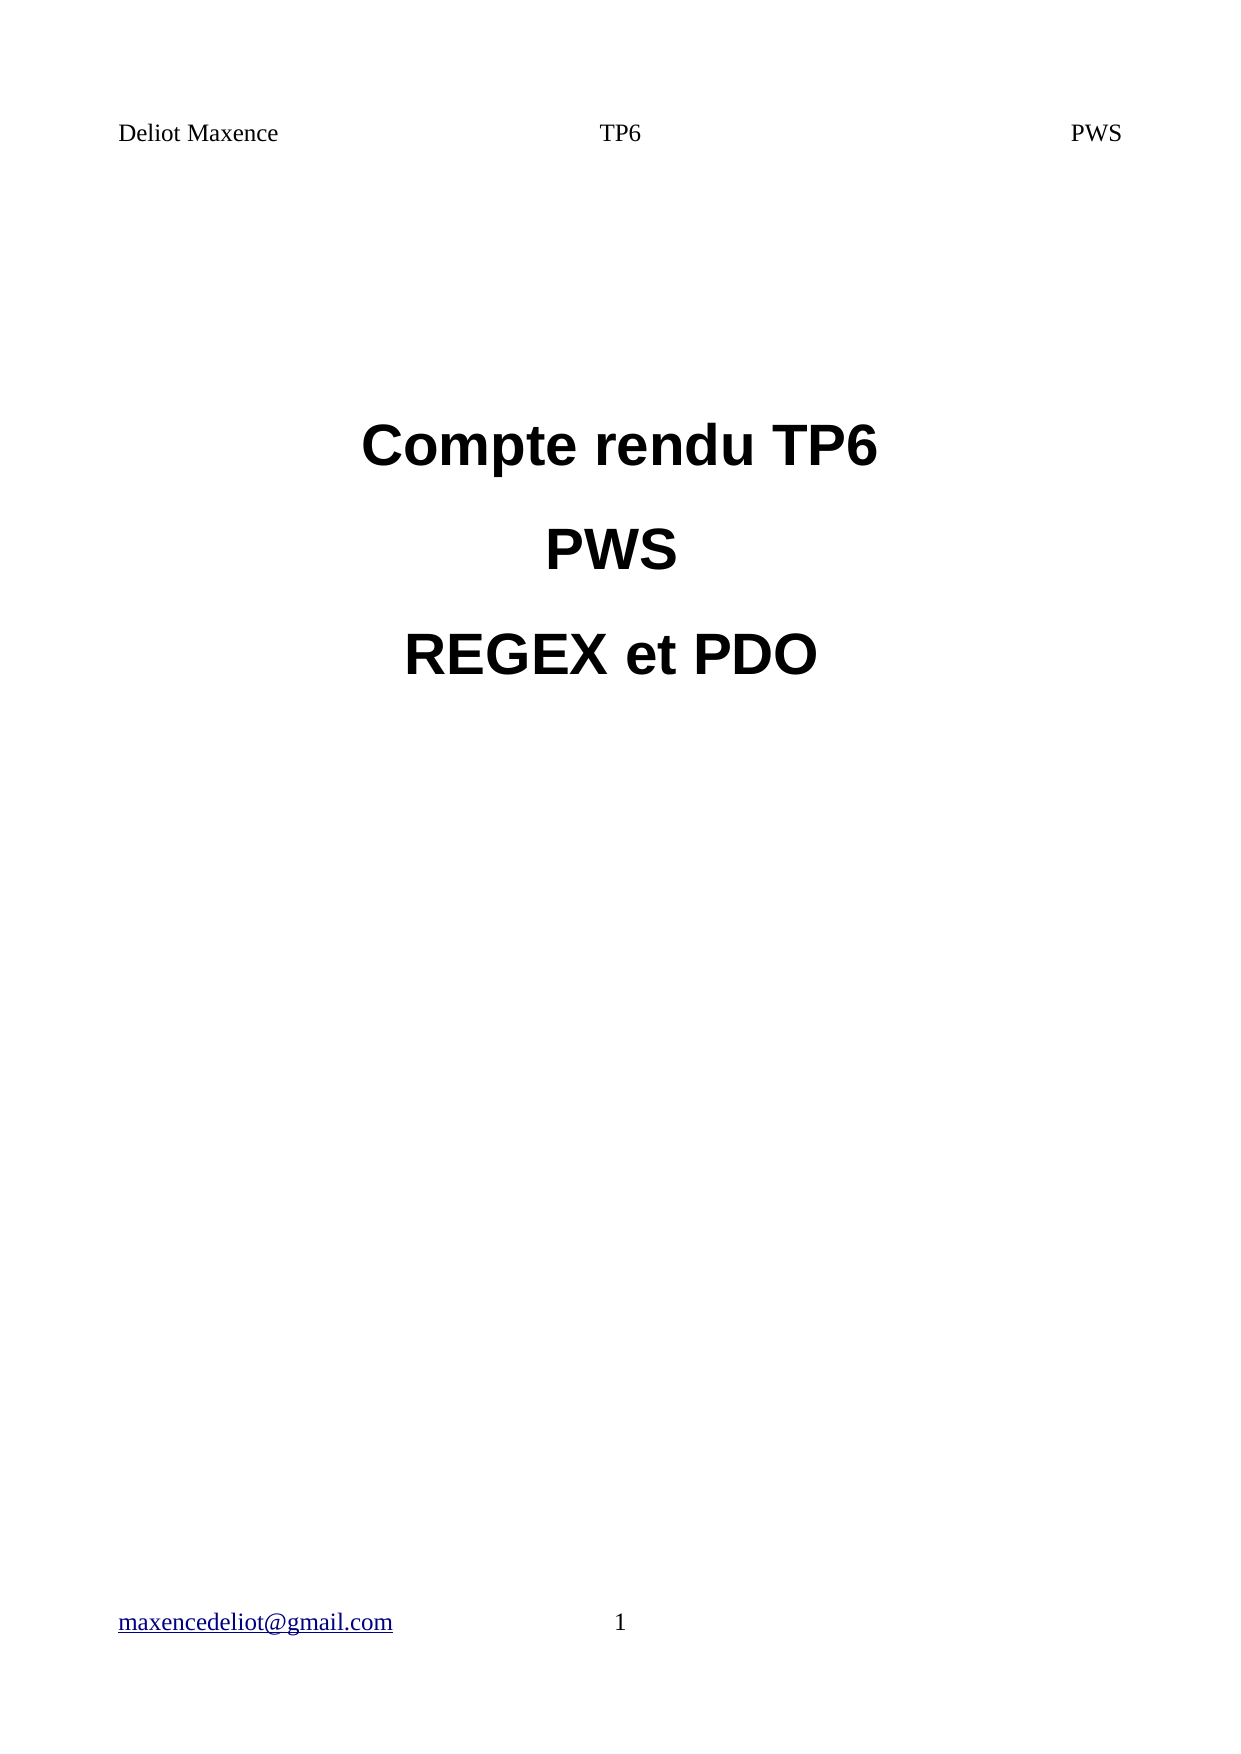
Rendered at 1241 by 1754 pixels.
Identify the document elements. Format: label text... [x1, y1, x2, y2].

title REGEX et PDO [118, 620, 1122, 687]
title Compte rendu TP6 [118, 411, 1122, 478]
title PWS [118, 515, 1122, 582]
